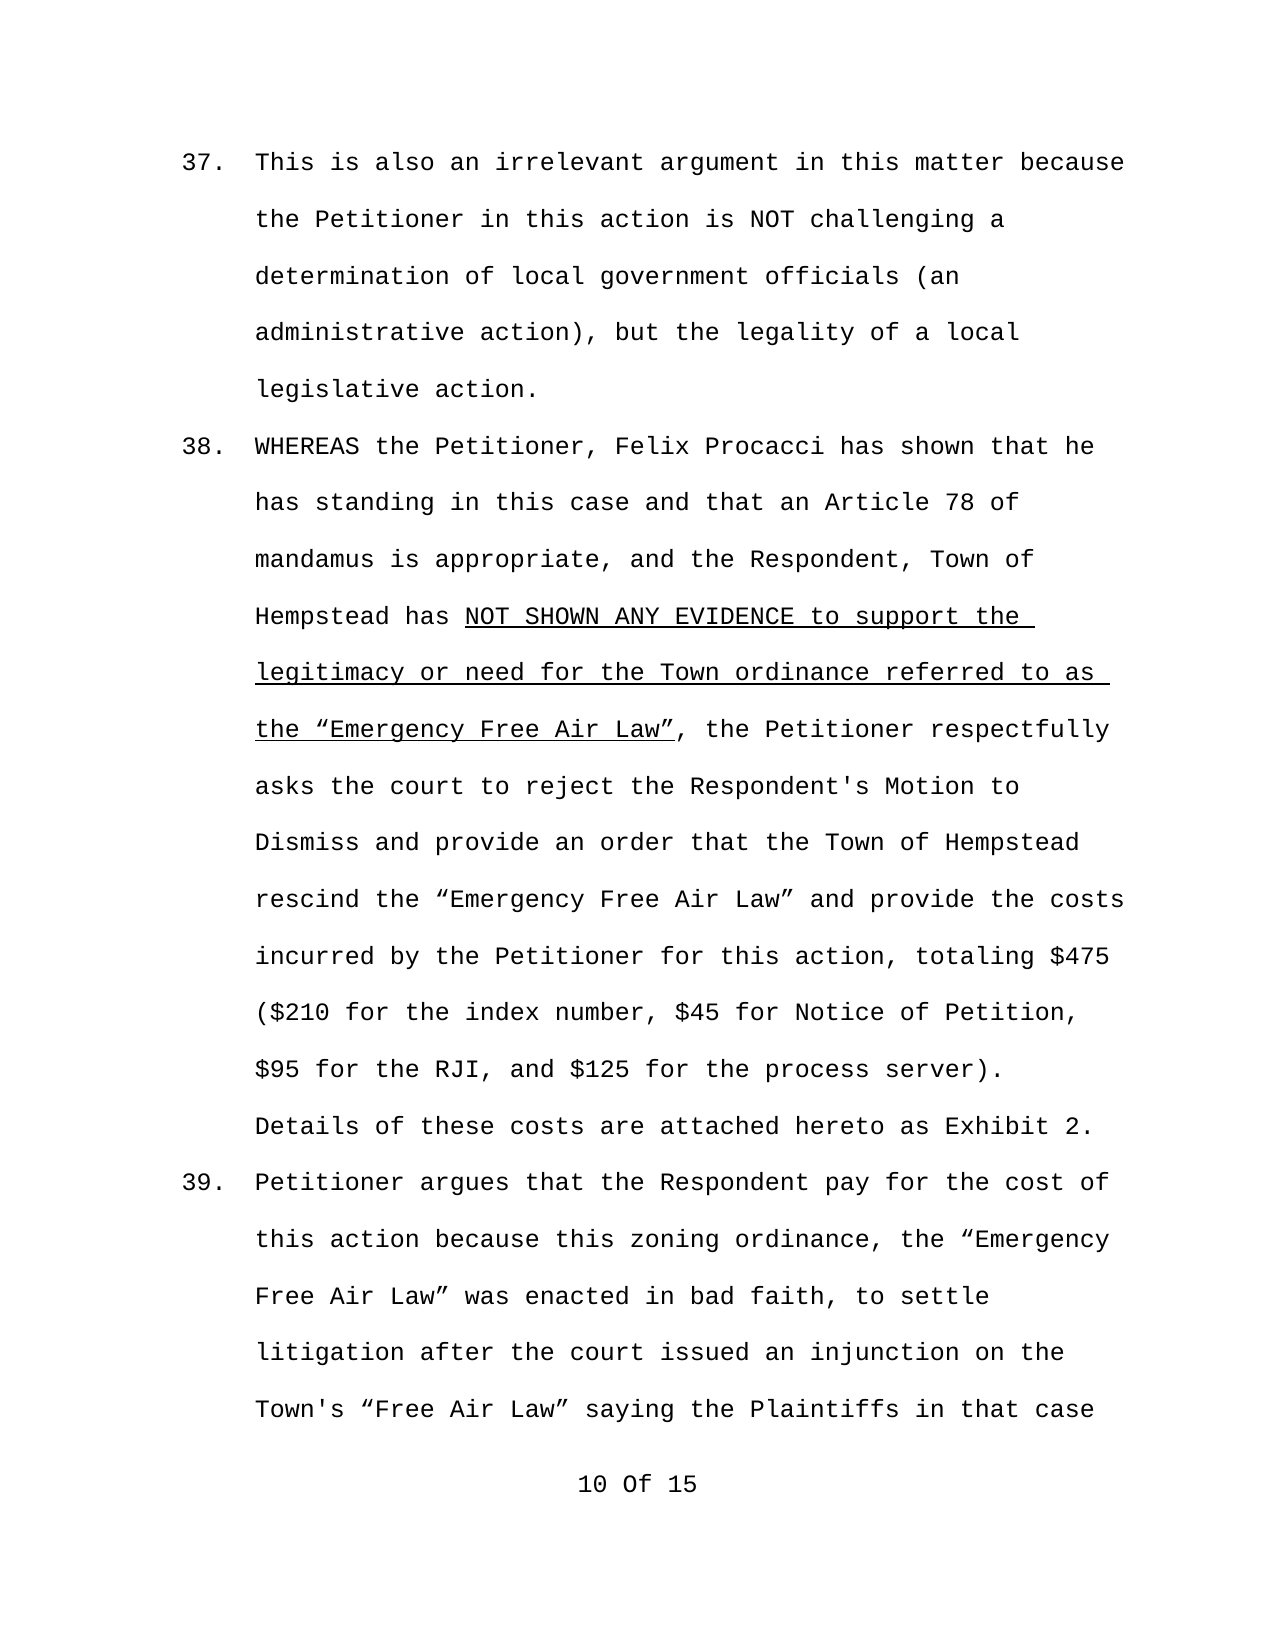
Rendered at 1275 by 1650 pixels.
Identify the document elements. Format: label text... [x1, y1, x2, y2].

list Petitioner argues that the Respondent pay for the cost of this action because this zoning ordinance, the “Emergency Free Air Law” was enacted in bad faith, to settle litigation after the court issued an injunction on the Town's “Free Air Law” saying the Plaintiffs in that case [181, 1170, 1125, 1425]
list WHEREAS the Petitioner, Felix Procacci has shown that he has standing in this case and that an Article 78 of mandamus is appropriate, and the Respondent, Town of Hempstead has NOT SHOWN ANY EVIDENCE to support the legitimacy or need for the Town ordinance referred to as the “Emergency Free Air Law”, the Petitioner respectfully asks the court to reject the Respondent's Motion to Dismiss and provide an order that the Town of Hempstead rescind the “Emergency Free Air Law” and provide the costs incurred by the Petitioner for this action, totaling $475 ($210 for the index number, $45 for Notice of Petition, $95 for the RJI, and $125 for the process server). Details of these costs are attached hereto as Exhibit 2. [181, 433, 1125, 1142]
list This is also an irrelevant argument in this matter because the Petitioner in this action is NOT challenging a determination of local government officials (an administrative action), but the legality of a local legislative action. [181, 150, 1125, 405]
